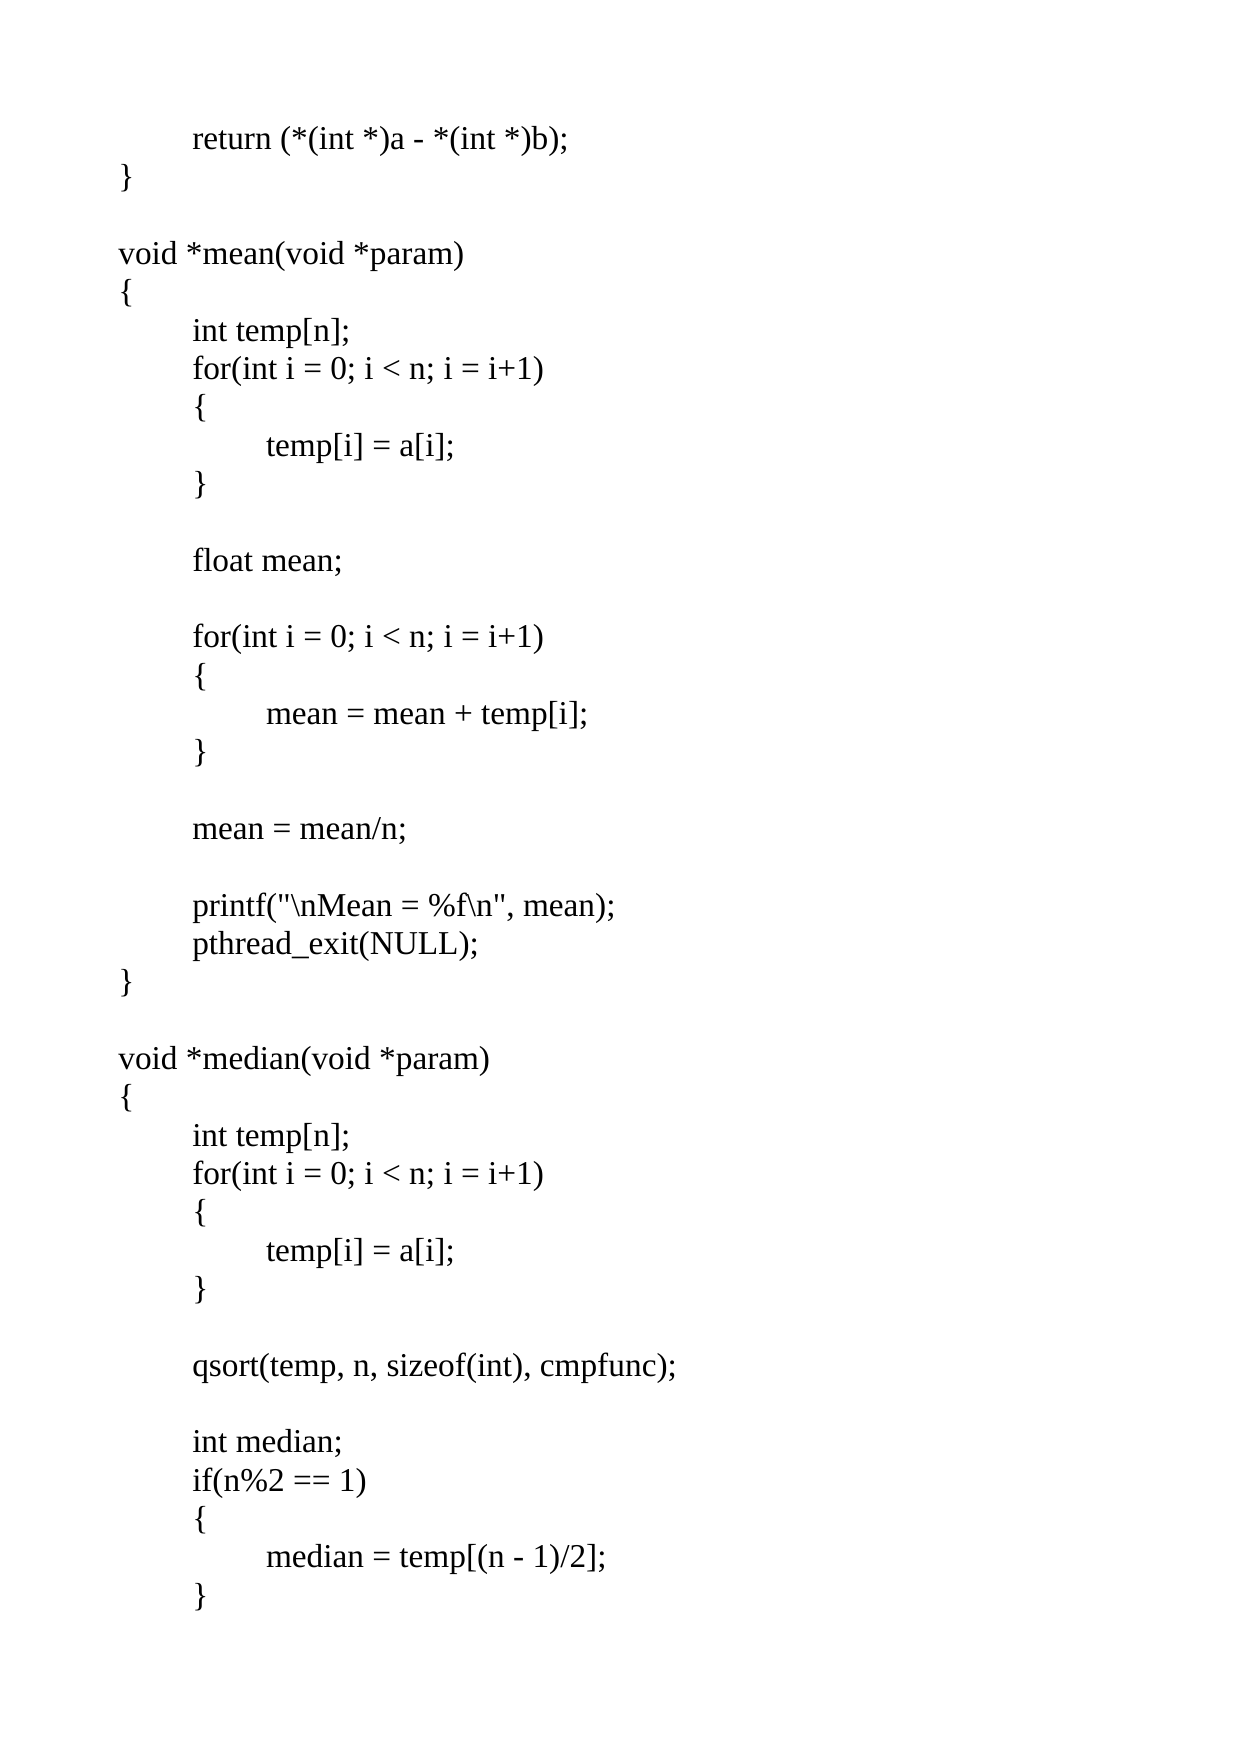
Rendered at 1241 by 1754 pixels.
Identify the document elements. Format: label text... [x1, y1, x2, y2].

text for(int i = 0; i < n; i = i+1) [118, 616, 1122, 655]
text { [118, 271, 1122, 310]
text void *mean(void *param) [118, 233, 1122, 271]
text { [118, 1498, 1122, 1536]
text for(int i = 0; i < n; i = i+1) [118, 348, 1122, 386]
text int temp[n]; [118, 1115, 1122, 1153]
text } [118, 156, 1122, 195]
text for(int i = 0; i < n; i = i+1) [118, 1153, 1122, 1191]
text { [118, 386, 1122, 425]
text { [118, 655, 1122, 693]
text if(n%2 == 1) [118, 1460, 1122, 1498]
text pthread_exit(NULL); [118, 923, 1122, 961]
text temp[i] = a[i]; [118, 425, 1122, 463]
text int median; [118, 1421, 1122, 1460]
text qsort(temp, n, sizeof(int), cmpfunc); [118, 1345, 1122, 1383]
text { [118, 1191, 1122, 1230]
text mean = mean/n; [118, 808, 1122, 846]
text int temp[n]; [118, 310, 1122, 348]
text void *median(void *param) [118, 1038, 1122, 1076]
text { [118, 1076, 1122, 1115]
text } [118, 961, 1122, 1000]
text } [118, 731, 1122, 770]
text median = temp[(n - 1)/2]; [118, 1536, 1122, 1575]
text } [118, 1575, 1122, 1613]
text float mean; [118, 540, 1122, 578]
text } [118, 463, 1122, 501]
text temp[i] = a[i]; [118, 1230, 1122, 1268]
text mean = mean + temp[i]; [118, 693, 1122, 731]
text } [118, 1268, 1122, 1306]
text printf("\nMean = %f\n", mean); [118, 885, 1122, 923]
text return (*(int *)a - *(int *)b); [118, 118, 1122, 156]
